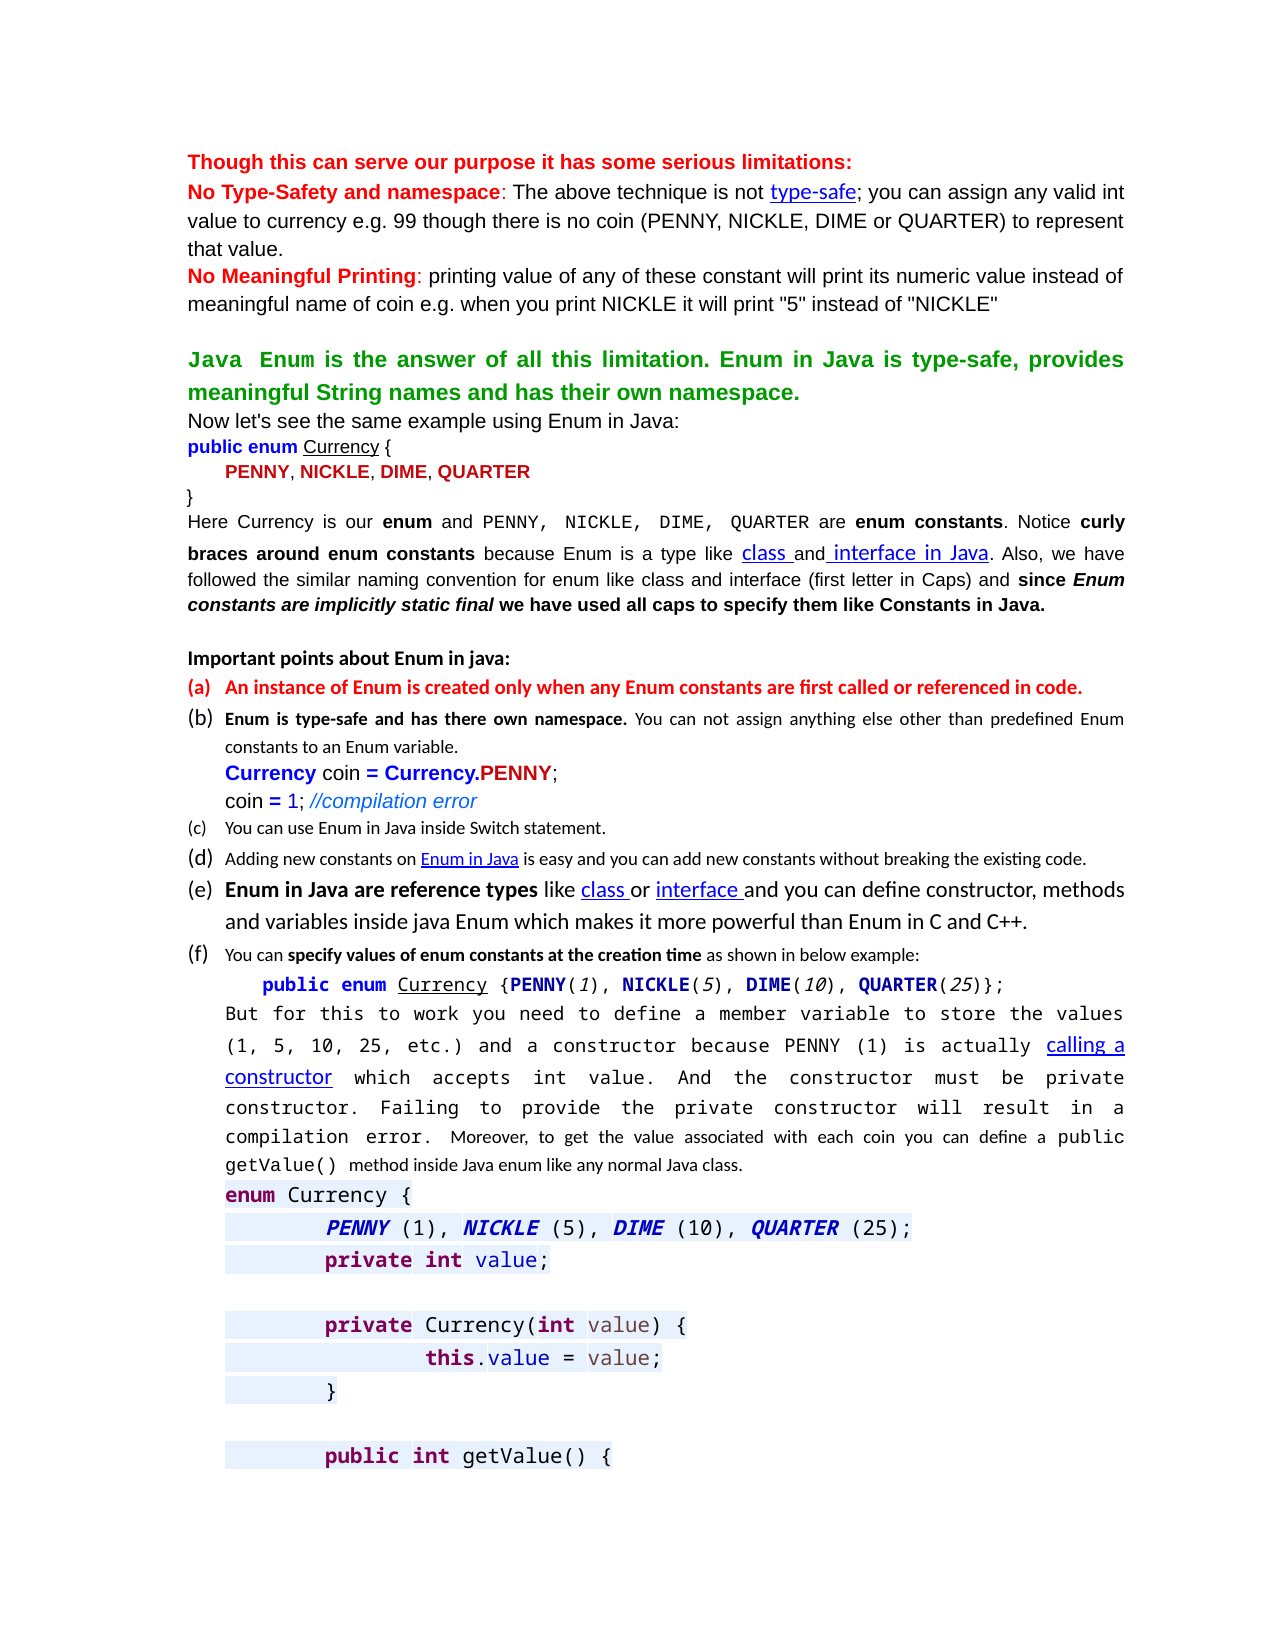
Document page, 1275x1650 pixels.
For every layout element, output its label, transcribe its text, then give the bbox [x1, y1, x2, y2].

list Though this can serve our purpose it has some serious limitations: [150, 150, 1125, 174]
list Adding new constants on Enum in Java is easy and you can add new constants without breaking the existing code. [187, 843, 1125, 871]
list You can specify values of enum constants at the creation time as shown in below example: [187, 939, 1125, 967]
list public enum Currency { [150, 436, 1125, 458]
list PENNY, NICKLE, DIME, QUARTER [187, 461, 1125, 482]
list You can use Enum in Java inside Switch statement. [187, 816, 1125, 839]
list Here Currency is our enum and PENNY, NICKLE, DIME, QUARTER are enum constants. Notice curly braces around enum constants because Enum is a type like class and interface in Java. Also, we have followed the similar naming convention for enum like class and interface (first letter in Caps) and since Enum constants are implicitly static final we have used all caps to specify them like Constants in Java. [150, 511, 1125, 616]
list No Type-Safety and namespace: The above technique is not type-safe; you can assign any valid int value to currency e.g. 99 though there is no coin (PENNY, NICKLE, DIME or QUARTER) to represent that value. [150, 177, 1125, 261]
list private int value; [187, 1245, 1125, 1274]
list enum Currency { [187, 1180, 1125, 1208]
list But for this to work you need to define a member variable to store the values (1, 5, 10, 25, etc.) and a constructor because PENNY (1) is actually calling a constructor which accepts int value. And the constructor must be private constructor. Failing to provide the private constructor will result in a compilation error. Moreover, to get the value associated with each coin you can define a public getValue() method inside Java enum like any normal Java class. [187, 1001, 1125, 1177]
list Enum is type-safe and has there own namespace. You can not assign anything else other than predefined Enum constants to an Enum variable. [187, 703, 1125, 758]
list this.value = value; [187, 1343, 1125, 1372]
list } [187, 1376, 1125, 1404]
list coin = 1; //compilation error [187, 789, 1125, 813]
list public int getValue() { [187, 1441, 1125, 1469]
list Important points about Enum in java: [150, 645, 1125, 671]
list public enum Currency {PENNY(1), NICKLE(5), DIME(10), QUARTER(25)}; [225, 971, 1125, 997]
list Now let's see the same example using Enum in Java: [150, 409, 1125, 433]
list Enum in Java are reference types like class or interface and you can define constructor, methods and variables inside java Enum which makes it more powerful than Enum in C and C++. [187, 875, 1125, 935]
list An instance of Enum is created only when any Enum constants are first called or referenced in code. [187, 674, 1125, 700]
list Java Enum is the answer of all this limitation. Enum in Java is type-safe, provides meaningful String names and has their own namespace. [150, 346, 1125, 405]
list No Meaningful Printing: printing value of any of these constant will print its numeric value instead of meaningful name of coin e.g. when you print NICKLE it will print "5" instead of "NICKLE" [150, 264, 1125, 316]
list PENNY (1), NICKLE (5), DIME (10), QUARTER (25); [187, 1213, 1125, 1241]
list private Currency(int value) { [187, 1311, 1125, 1339]
list } [150, 486, 1125, 507]
list Currency coin = Currency.PENNY; [187, 761, 1125, 785]
